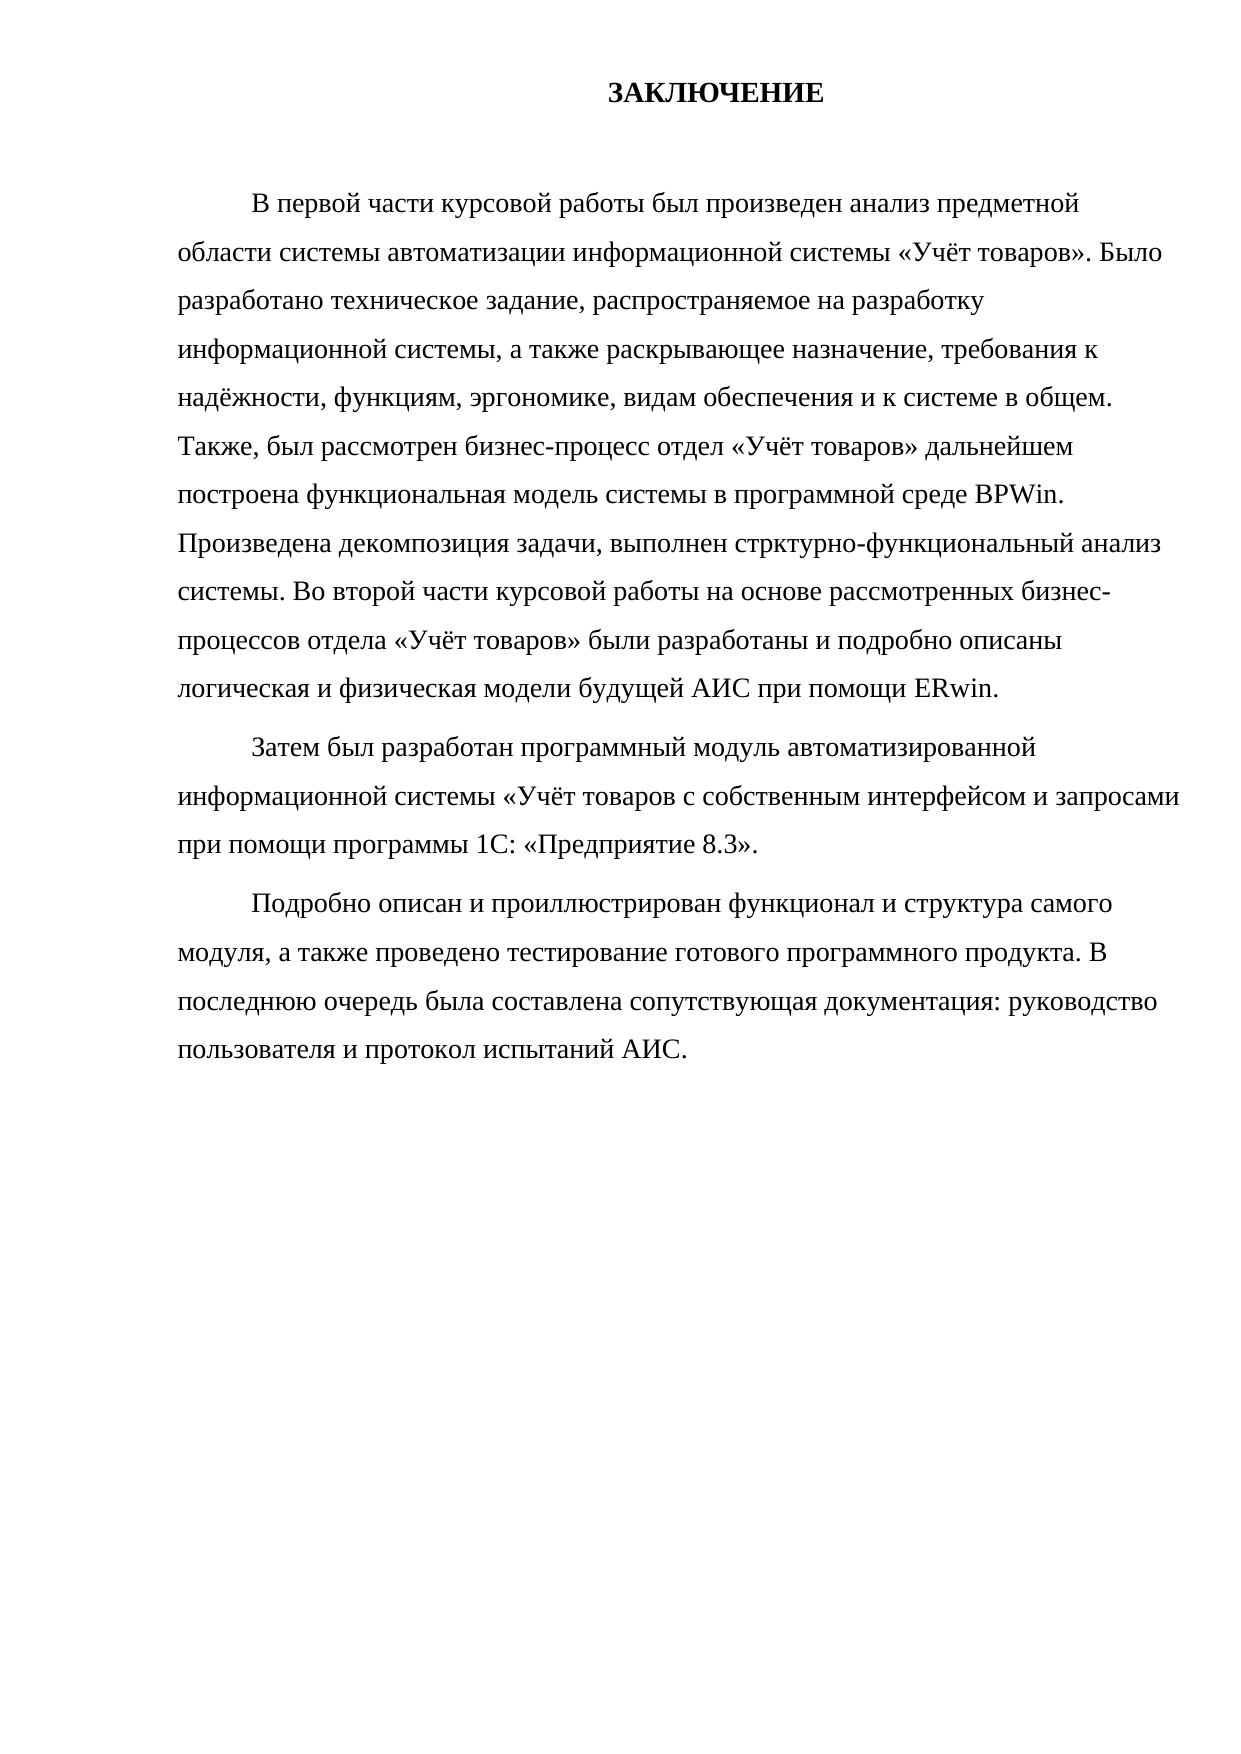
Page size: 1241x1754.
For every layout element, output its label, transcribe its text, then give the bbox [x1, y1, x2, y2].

text В первой части курсовой работы был произведен анализ предметной области системы автоматизации информационной системы «Учёт товаров». Было разработано техническое задание, распространяемое на разработку информационной системы, а также раскрывающее назначение, требования к надёжности, функциям, эргономике, видам обеспечения и к системе в общем. Также, был рассмотрен бизнес-процесс отдел «Учёт товаров» дальнейшем построена функциональная модель системы в программной среде BPWin. Произведена декомпозиция задачи, выполнен стрктурно-функциональный анализ системы. Во второй части курсовой работы на основе рассмотренных бизнес-процессов отдела «Учёт товаров» были разработаны и подробно описаны логическая и физическая модели будущей АИС при помощи ERwin. [177, 186, 1181, 704]
subtitle ЗАКЛЮЧЕНИЕ [177, 75, 1181, 108]
text Подробно описан и проиллюстрирован функционал и структура самого модуля, а также проведено тестирование готового программного продукта. В последнюю очередь была составлена сопутствующая документация: руководство пользователя и протокол испытаний АИС. [177, 886, 1181, 1064]
text Затем был разработан программный модуль автоматизированной информационной системы «Учёт товаров с собственным интерфейсом и запросами при помощи программы 1С: «Предприятие 8.3». [177, 730, 1181, 860]
